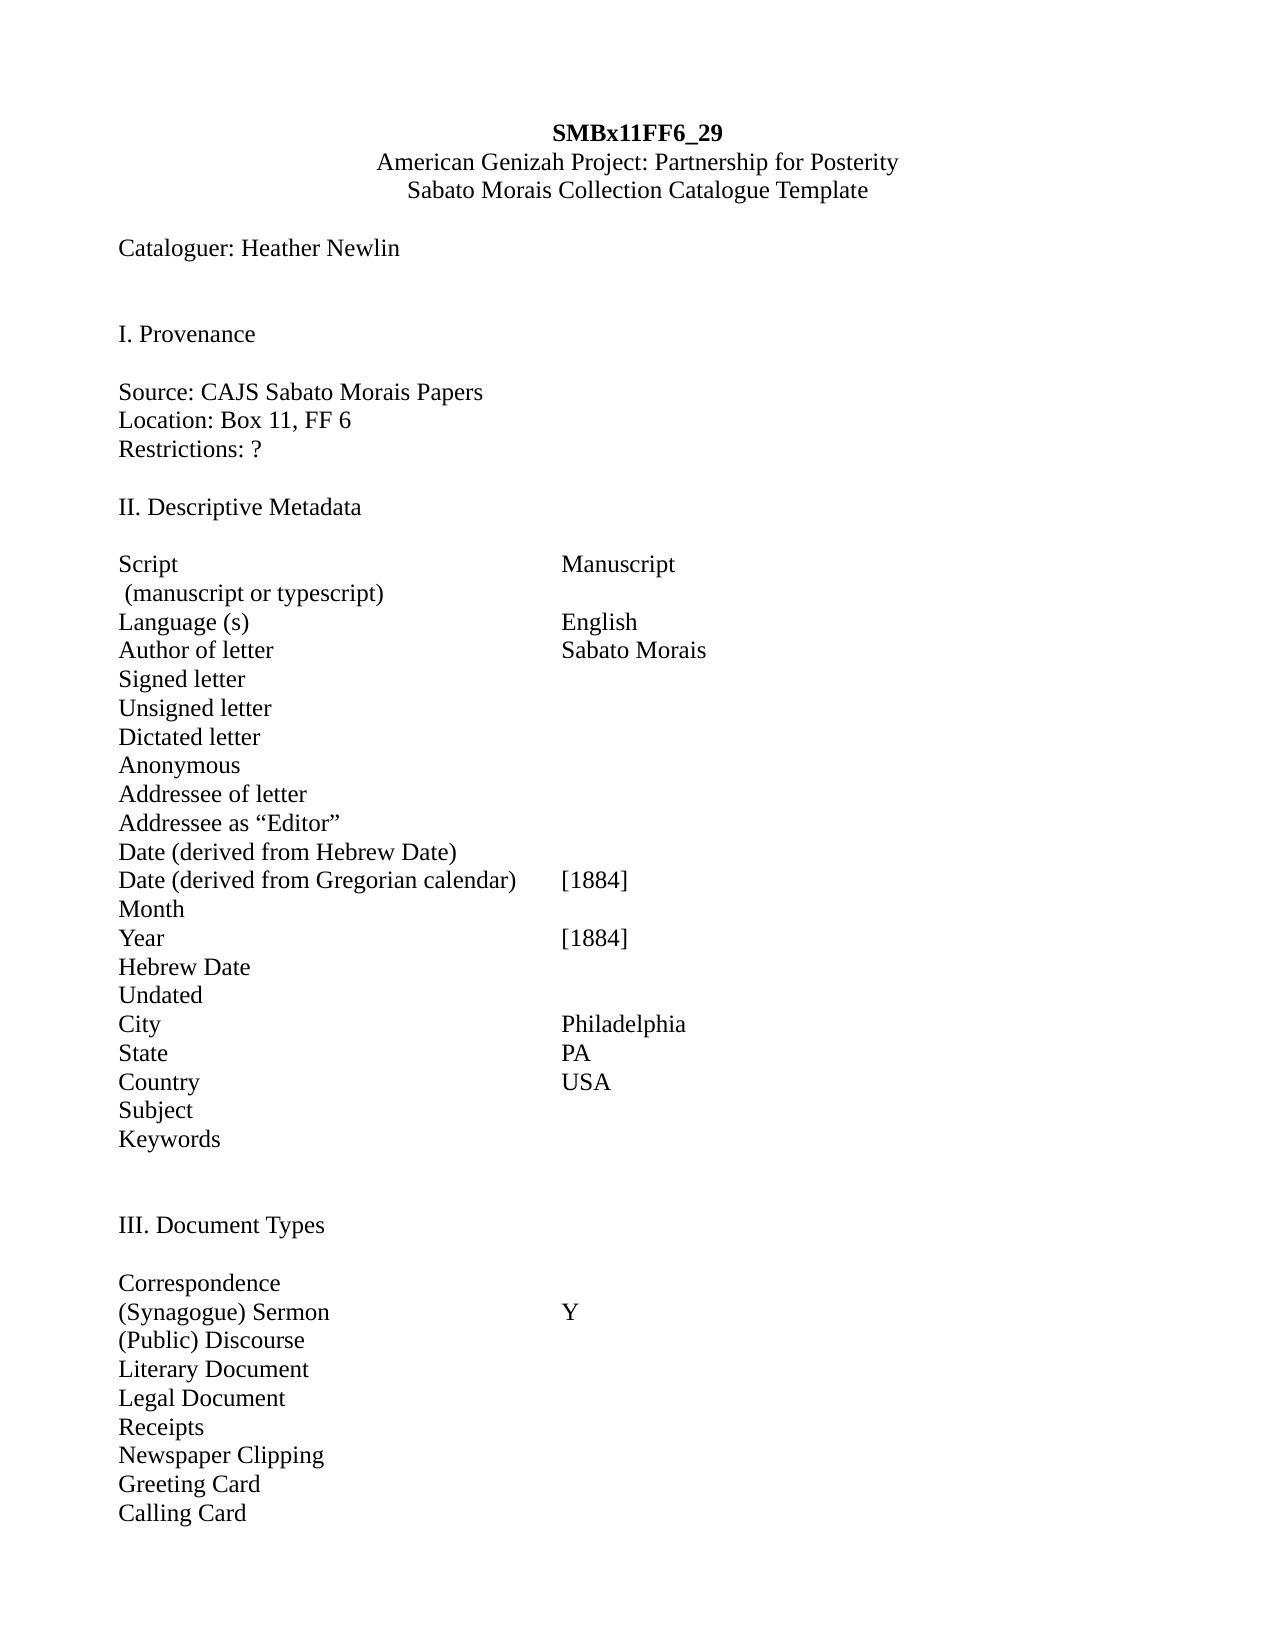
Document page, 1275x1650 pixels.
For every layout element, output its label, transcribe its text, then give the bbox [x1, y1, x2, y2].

text Date (derived from Hebrew Date) [118, 837, 1157, 866]
text Month [118, 894, 1157, 923]
text Correspondence [118, 1268, 1157, 1297]
text City Philadelphia [118, 1009, 1157, 1038]
text Year [1884] [118, 923, 1157, 952]
text Unsigned letter [118, 693, 1157, 722]
text Literary Document [118, 1354, 1157, 1383]
text Legal Document [118, 1383, 1157, 1412]
text Cataloguer: Heather Newlin [118, 233, 1157, 262]
text American Genizah Project: Partnership for Posterity [118, 147, 1157, 176]
text Source: CAJS Sabato Morais Papers [118, 377, 1157, 406]
text I. Provenance [118, 319, 1157, 348]
text II. Descriptive Metadata [118, 492, 1157, 521]
text Calling Card [118, 1498, 1157, 1527]
text Date (derived from Gregorian calendar) [1884] [118, 866, 1157, 894]
text Location: Box 11, FF 6 [118, 406, 1157, 434]
text Addressee of letter [118, 779, 1157, 808]
text Receipts [118, 1412, 1157, 1441]
text III. Document Types [118, 1211, 1157, 1239]
text Country USA [118, 1067, 1157, 1096]
text Undated [118, 981, 1157, 1009]
text Signed letter [118, 664, 1157, 693]
text Keywords [118, 1124, 1157, 1153]
text State PA [118, 1038, 1157, 1067]
text (Synagogue) Sermon Y [118, 1297, 1157, 1326]
text Addressee as “Editor” [118, 808, 1157, 837]
text Subject [118, 1096, 1157, 1124]
text Newspaper Clipping [118, 1441, 1157, 1469]
text Sabato Morais Collection Catalogue Template [118, 176, 1157, 204]
text Hebrew Date [118, 952, 1157, 981]
text (manuscript or typescript) [118, 578, 1157, 607]
text SMBx11FF6_29 [118, 118, 1157, 147]
text Restrictions: ? [118, 434, 1157, 463]
text Anonymous [118, 751, 1157, 779]
text Script Manuscript [118, 549, 1157, 578]
text Dictated letter [118, 722, 1157, 751]
text Language (s) English [118, 607, 1157, 636]
text (Public) Discourse [118, 1326, 1157, 1354]
text Author of letter Sabato Morais [118, 636, 1157, 664]
text Greeting Card [118, 1469, 1157, 1498]
